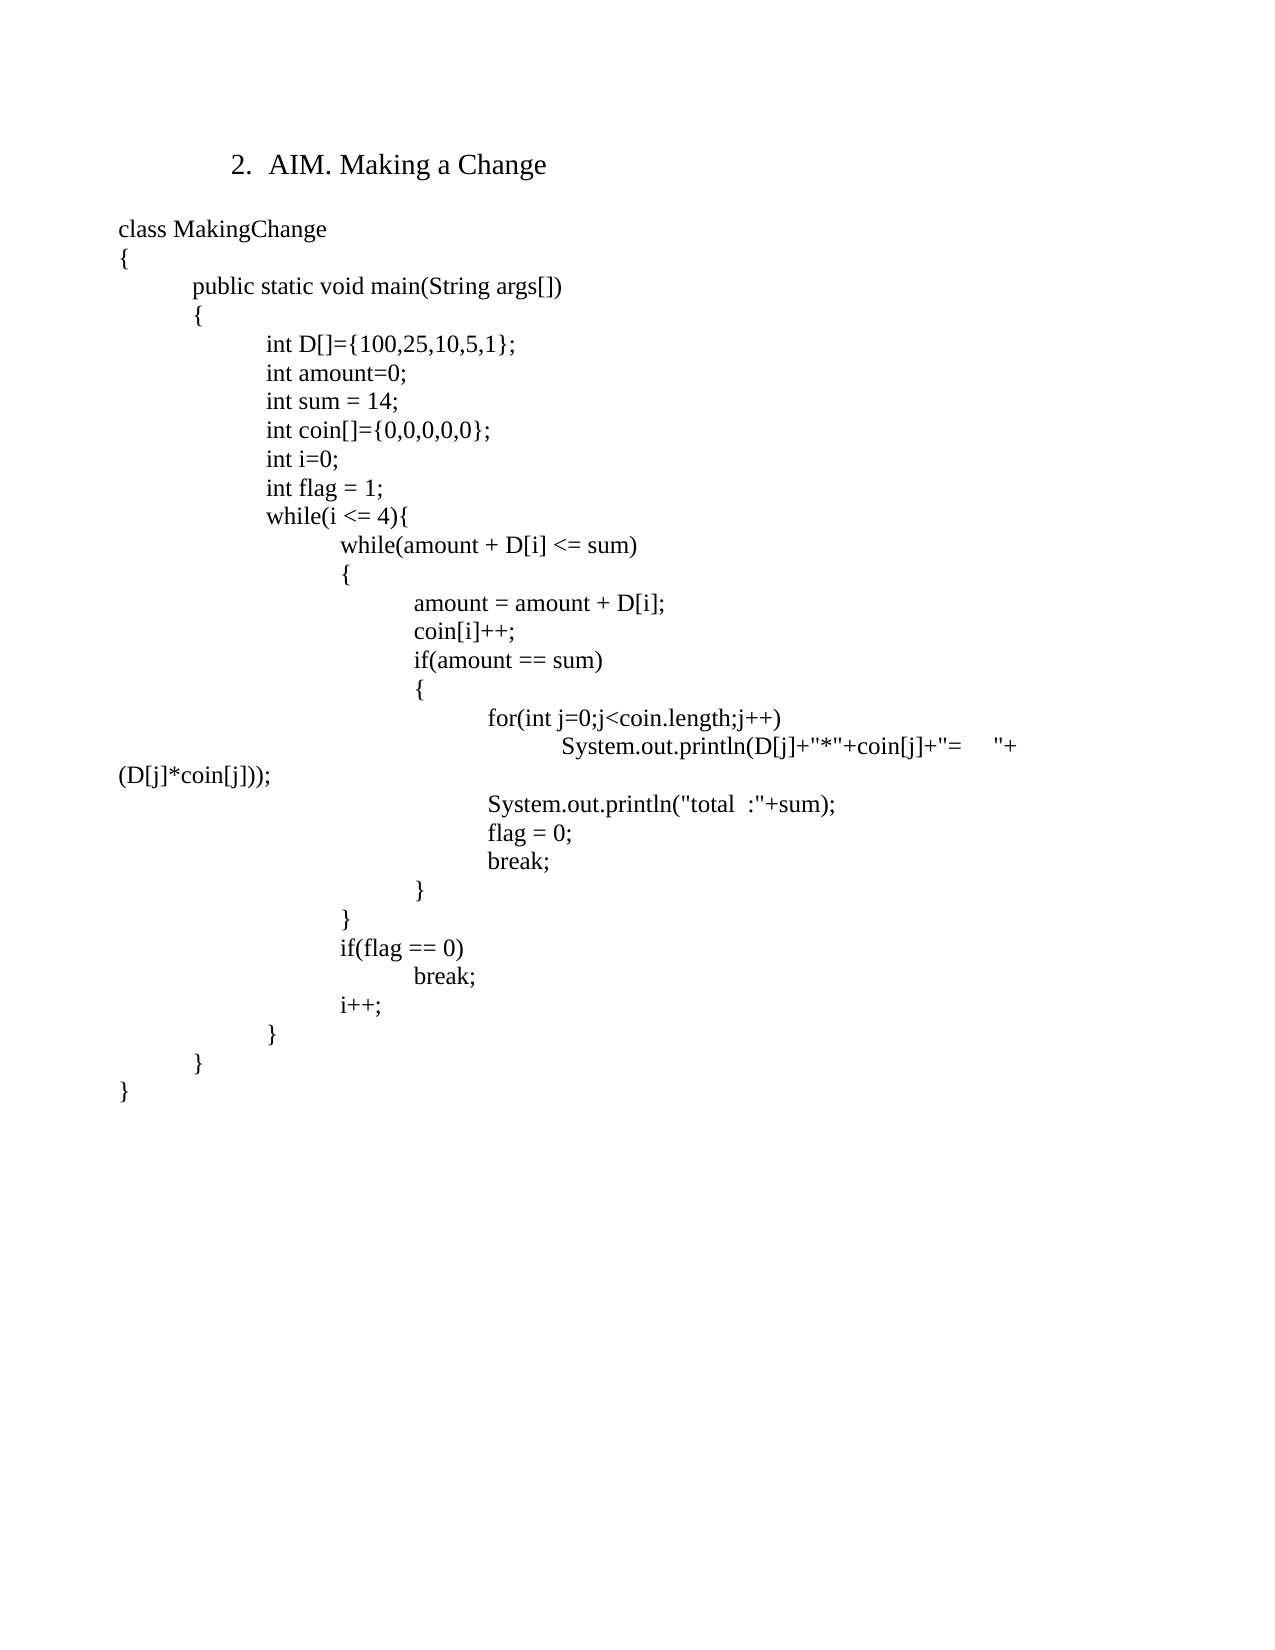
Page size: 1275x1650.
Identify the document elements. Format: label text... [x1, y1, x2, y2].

text class MakingChange [118, 214, 1157, 243]
text int coin[]={0,0,0,0,0}; [118, 415, 1157, 444]
list AIM. Making a Change [231, 147, 1157, 180]
text flag = 0; [118, 818, 1157, 846]
text } [118, 875, 1157, 904]
text break; [118, 846, 1157, 875]
text int D[]={100,25,10,5,1}; [118, 329, 1157, 358]
text int flag = 1; [118, 473, 1157, 501]
text int sum = 14; [118, 386, 1157, 415]
text while(amount + D[i] <= sum) [118, 530, 1157, 559]
text { [118, 559, 1157, 588]
text int i=0; [118, 444, 1157, 473]
text } [118, 1048, 1157, 1076]
text int amount=0; [118, 358, 1157, 386]
text } [118, 904, 1157, 933]
text if(flag == 0) [118, 933, 1157, 961]
text } [118, 1019, 1157, 1048]
text { [118, 674, 1157, 703]
text System.out.println("total :"+sum); [118, 789, 1157, 818]
text public static void main(String args[]) [118, 271, 1157, 300]
text break; [118, 961, 1157, 990]
text System.out.println(D[j]+"*"+coin[j]+"= "+(D[j]*coin[j])); [118, 731, 1157, 789]
text for(int j=0;j<coin.length;j++) [118, 703, 1157, 731]
text { [118, 243, 1157, 271]
text } [118, 1076, 1157, 1105]
text coin[i]++; [118, 616, 1157, 645]
text if(amount == sum) [118, 645, 1157, 674]
text while(i <= 4){ [118, 501, 1157, 530]
text amount = amount + D[i]; [118, 588, 1157, 616]
text { [118, 300, 1157, 329]
text i++; [118, 990, 1157, 1019]
